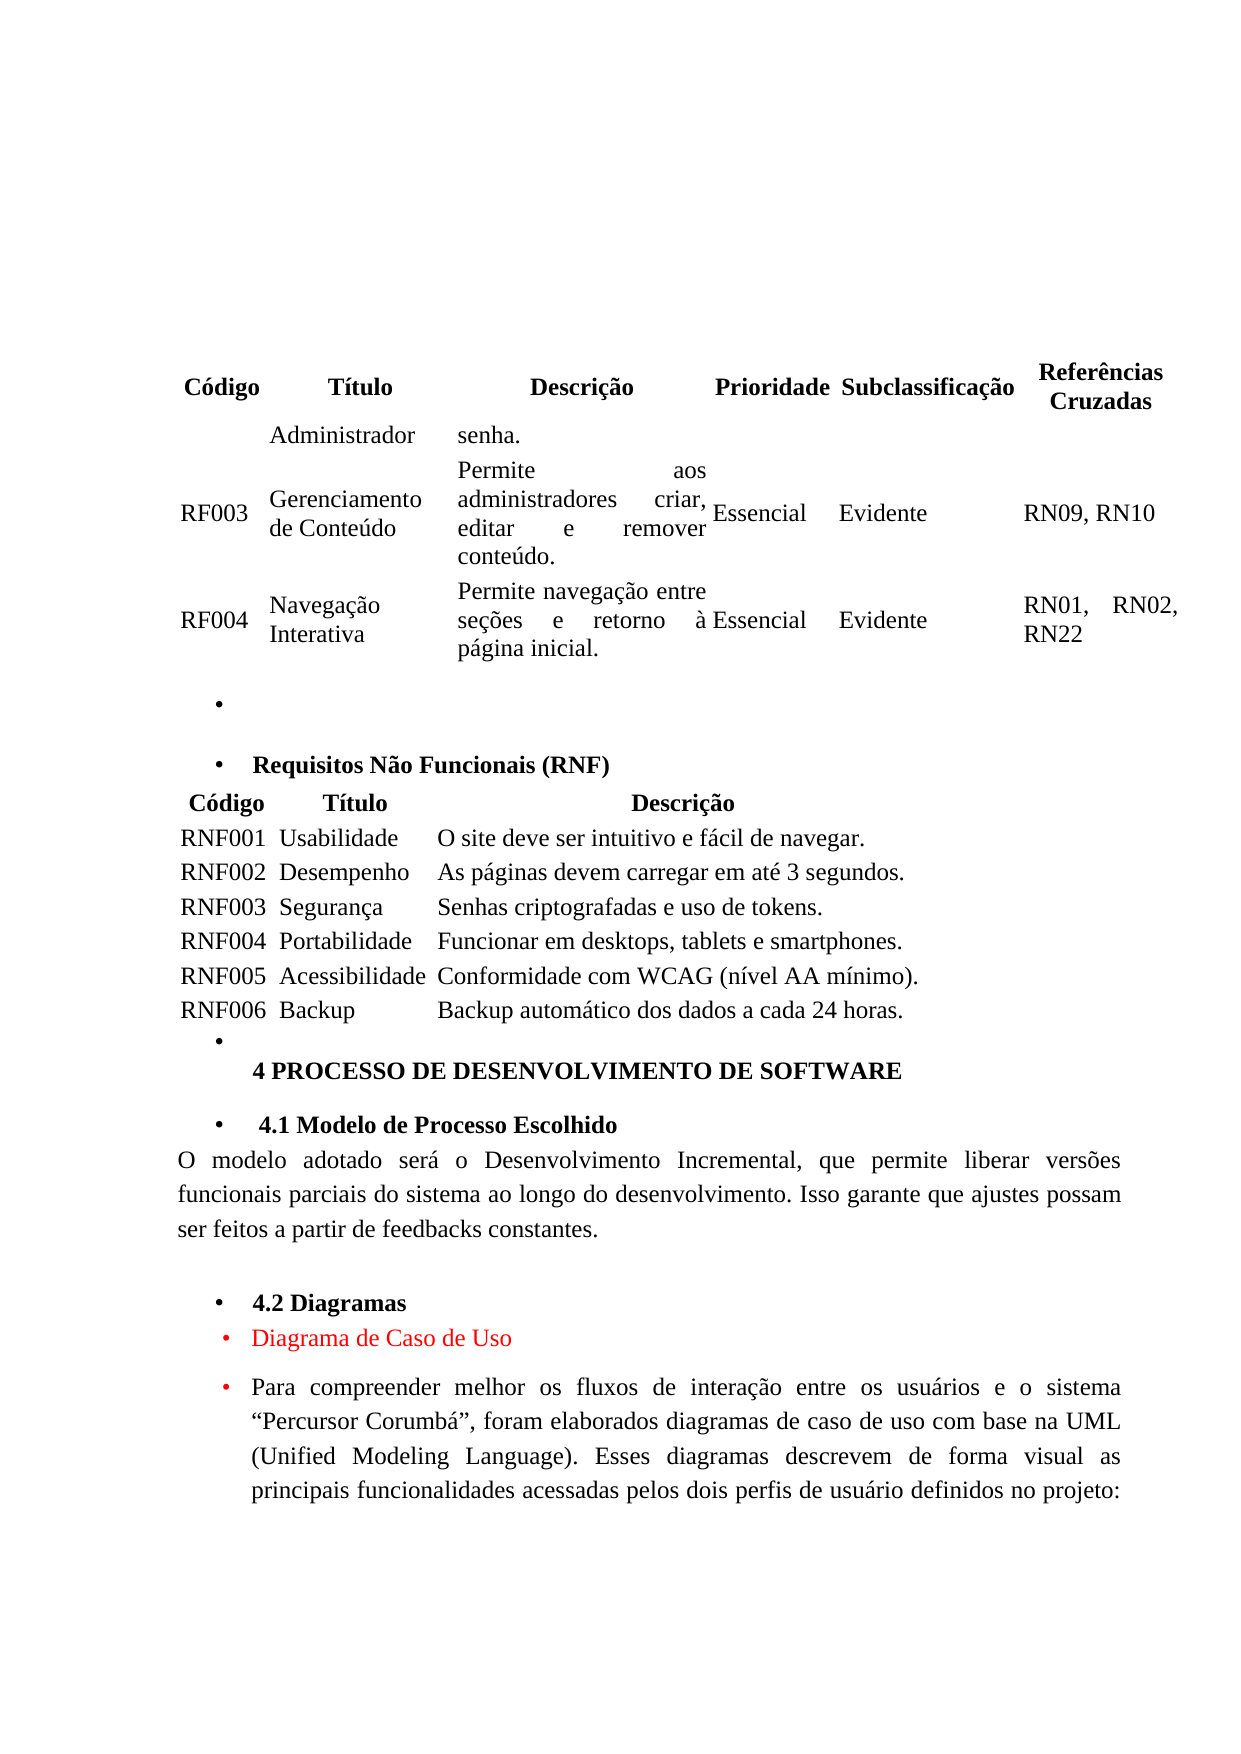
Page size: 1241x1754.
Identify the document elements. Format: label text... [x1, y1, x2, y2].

table_header Código [177, 354, 266, 418]
subtitle 4.1 Modelo de Processo Escolhido [215, 1110, 1122, 1138]
subtitle 4 PROCESSO DE DESENVOLVIMENTO DE SOFTWARE [215, 1056, 1122, 1085]
table_cell RNF006 [177, 993, 276, 1027]
table_cell Essencial [709, 452, 836, 573]
table_header Prioridade [709, 354, 836, 418]
table_cell RNF003 [177, 889, 276, 923]
table_cell RNF002 [177, 854, 276, 889]
table_header Descrição [455, 354, 709, 418]
table_cell senha. [455, 418, 709, 452]
table_cell RNF001 [177, 820, 276, 854]
subtitle Requisitos Não Funcionais (RNF) [215, 750, 1122, 779]
table_cell RNF005 [177, 958, 276, 993]
list Para compreender melhor os fluxos de interação entre os usuários e o sistema “Percursor Corumbá”, foram elaborados diagramas de caso de uso com base na UML (Unified Modeling Language). Esses diagramas descrevem de forma visual as principais funcionalidades acessadas pelos dois perfis de usuário definidos no projeto: [222, 1372, 1122, 1504]
table_cell [709, 418, 836, 452]
table_cell RF004 [177, 573, 266, 665]
table_cell Conformidade com WCAG (nível AA mínimo). [434, 958, 932, 993]
table_header Código [177, 785, 276, 820]
table_cell Usabilidade [276, 820, 434, 854]
list Diagrama de Caso de Uso [222, 1323, 1122, 1352]
table_cell Segurança [276, 889, 434, 923]
table_cell [836, 418, 1020, 452]
table_cell Backup automático dos dados a cada 24 horas. [434, 993, 932, 1027]
table_cell Funcionar em desktops, tablets e smartphones. [434, 924, 932, 958]
table_cell Backup [276, 993, 434, 1027]
table_cell Evidente [836, 573, 1020, 665]
table_cell [1020, 418, 1181, 452]
table_cell RNF004 [177, 924, 276, 958]
table_header Título [276, 785, 434, 820]
subtitle 4.2 Diagramas [215, 1288, 1122, 1317]
table_cell RN01, RN02, RN22 [1020, 573, 1181, 665]
table_cell RF003 [177, 452, 266, 573]
table_cell Essencial [709, 573, 836, 665]
table_header Referências Cruzadas [1020, 354, 1181, 418]
table_header Título [266, 354, 454, 418]
table_cell Evidente [836, 452, 1020, 573]
table_cell Acessibilidade [276, 958, 434, 993]
table_header Descrição [434, 785, 932, 820]
table_cell Permite aos administradores criar, editar e remover conteúdo. [455, 452, 709, 573]
table_cell Administrador [266, 418, 454, 452]
table_cell Permite navegação entre seções e retorno à página inicial. [455, 573, 709, 665]
text O modelo adotado será o Desenvolvimento Incremental, que permite liberar versões funcionais parciais do sistema ao longo do desenvolvimento. Isso garante que ajustes possam ser feitos a partir de feedbacks constantes. [177, 1145, 1122, 1242]
table_cell Portabilidade [276, 924, 434, 958]
table_cell Desempenho [276, 854, 434, 889]
table_cell Senhas criptografadas e uso de tokens. [434, 889, 932, 923]
table_cell O site deve ser intuitivo e fácil de navegar. [434, 820, 932, 854]
table_cell RN09, RN10 [1020, 452, 1181, 573]
table_cell [177, 418, 266, 452]
table_cell As páginas devem carregar em até 3 segundos. [434, 854, 932, 889]
table_cell Gerenciamento de Conteúdo [266, 452, 454, 573]
table_header Subclassificação [836, 354, 1020, 418]
table_cell Navegação Interativa [266, 573, 454, 665]
